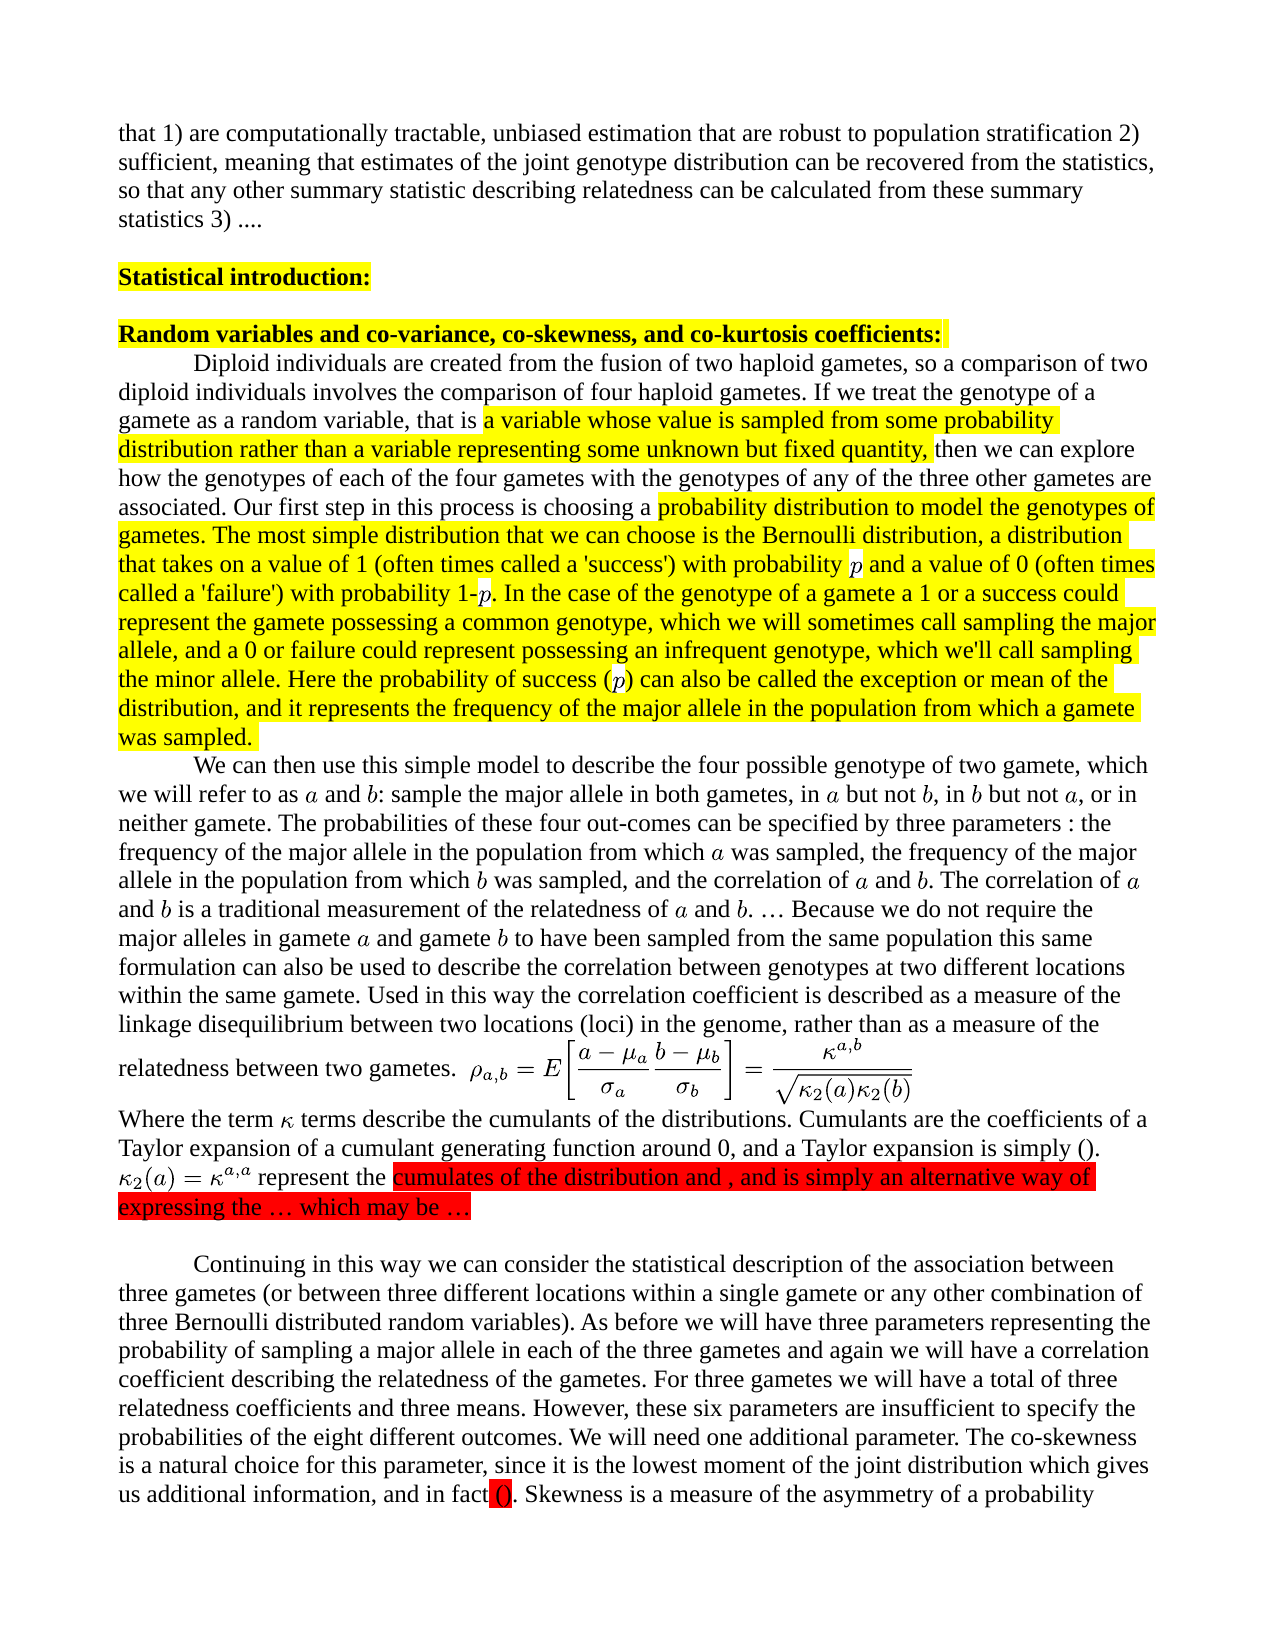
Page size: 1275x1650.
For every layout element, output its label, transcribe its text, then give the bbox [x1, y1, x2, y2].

text Where the term terms describe the cumulants of the distributions. Cumulants are the coefficients of a Taylor expansion of a cumulant generating function around 0, and a Taylor expansion is simply (). represent the cumulates of the distribution and , and is simply an alternative way of expressing the … which may be … [118, 1104, 1157, 1220]
text Statistical introduction: [118, 262, 1157, 291]
text Random variables and co-variance, co-skewness, and co-kurtosis coefficients: [118, 319, 1157, 348]
text that 1) are computationally tractable, unbiased estimation that are robust to population stratification 2) sufficient, meaning that estimates of the joint genotype distribution can be recovered from the statistics, so that any other summary statistic describing relatedness can be calculated from these summary statistics 3) .... [118, 118, 1157, 233]
text Diploid individuals are created from the fusion of two haploid gametes, so a comparison of two diploid individuals involves the comparison of four haploid gametes. If we treat the genotype of a gamete as a random variable, that is a variable whose value is sampled from some probability distribution rather than a variable representing some unknown but fixed quantity, then we can explore how the genotypes of each of the four gametes with the genotypes of any of the three other gametes are associated. Our first step in this process is choosing a probability distribution to model the genotypes of gametes. The most simple distribution that we can choose is the Bernoulli distribution, a distribution that takes on a value of 1 (often times called a 'success') with probability and a value of 0 (often times called a 'failure') with probability 1-. In the case of the genotype of a gamete a 1 or a success could represent the gamete possessing a common genotype, which we will sometimes call sampling the major allele, and a 0 or failure could represent possessing an infrequent genotype, which we'll call sampling the minor allele. Here the probability of success () can also be called the exception or mean of the distribution, and it represents the frequency of the major allele in the population from which a gamete was sampled. [118, 348, 1157, 751]
text We can then use this simple model to describe the four possible genotype of two gamete, which we will refer to as and : sample the major allele in both gametes, in but not , in but not , or in neither gamete. The probabilities of these four out-comes can be specified by three parameters : the frequency of the major allele in the population from which was sampled, the frequency of the major allele in the population from which was sampled, and the correlation of and . The correlation of and is a traditional measurement of the relatedness of and . … Because we do not require the major alleles in gamete and gamete to have been sampled from the same population this same formulation can also be used to describe the correlation between genotypes at two different locations within the same gamete. Used in this way the correlation coefficient is described as a measure of the linkage disequilibrium between two locations (loci) in the genome, rather than as a measure of the relatedness between two gametes. [118, 751, 1157, 1104]
text Continuing in this way we can consider the statistical description of the association between three gametes (or between three different locations within a single gamete or any other combination of three Bernoulli distributed random variables). As before we will have three parameters representing the probability of sampling a major allele in each of the three gametes and again we will have a correlation coefficient describing the relatedness of the gametes. For three gametes we will have a total of three relatedness coefficients and three means. However, these six parameters are insufficient to specify the probabilities of the eight different outcomes. We will need one additional parameter. The co-skewness is a natural choice for this parameter, since it is the lowest moment of the joint distribution which gives us additional information, and in fact (). Skewness is a measure of the asymmetry of a probability [118, 1249, 1157, 1508]
